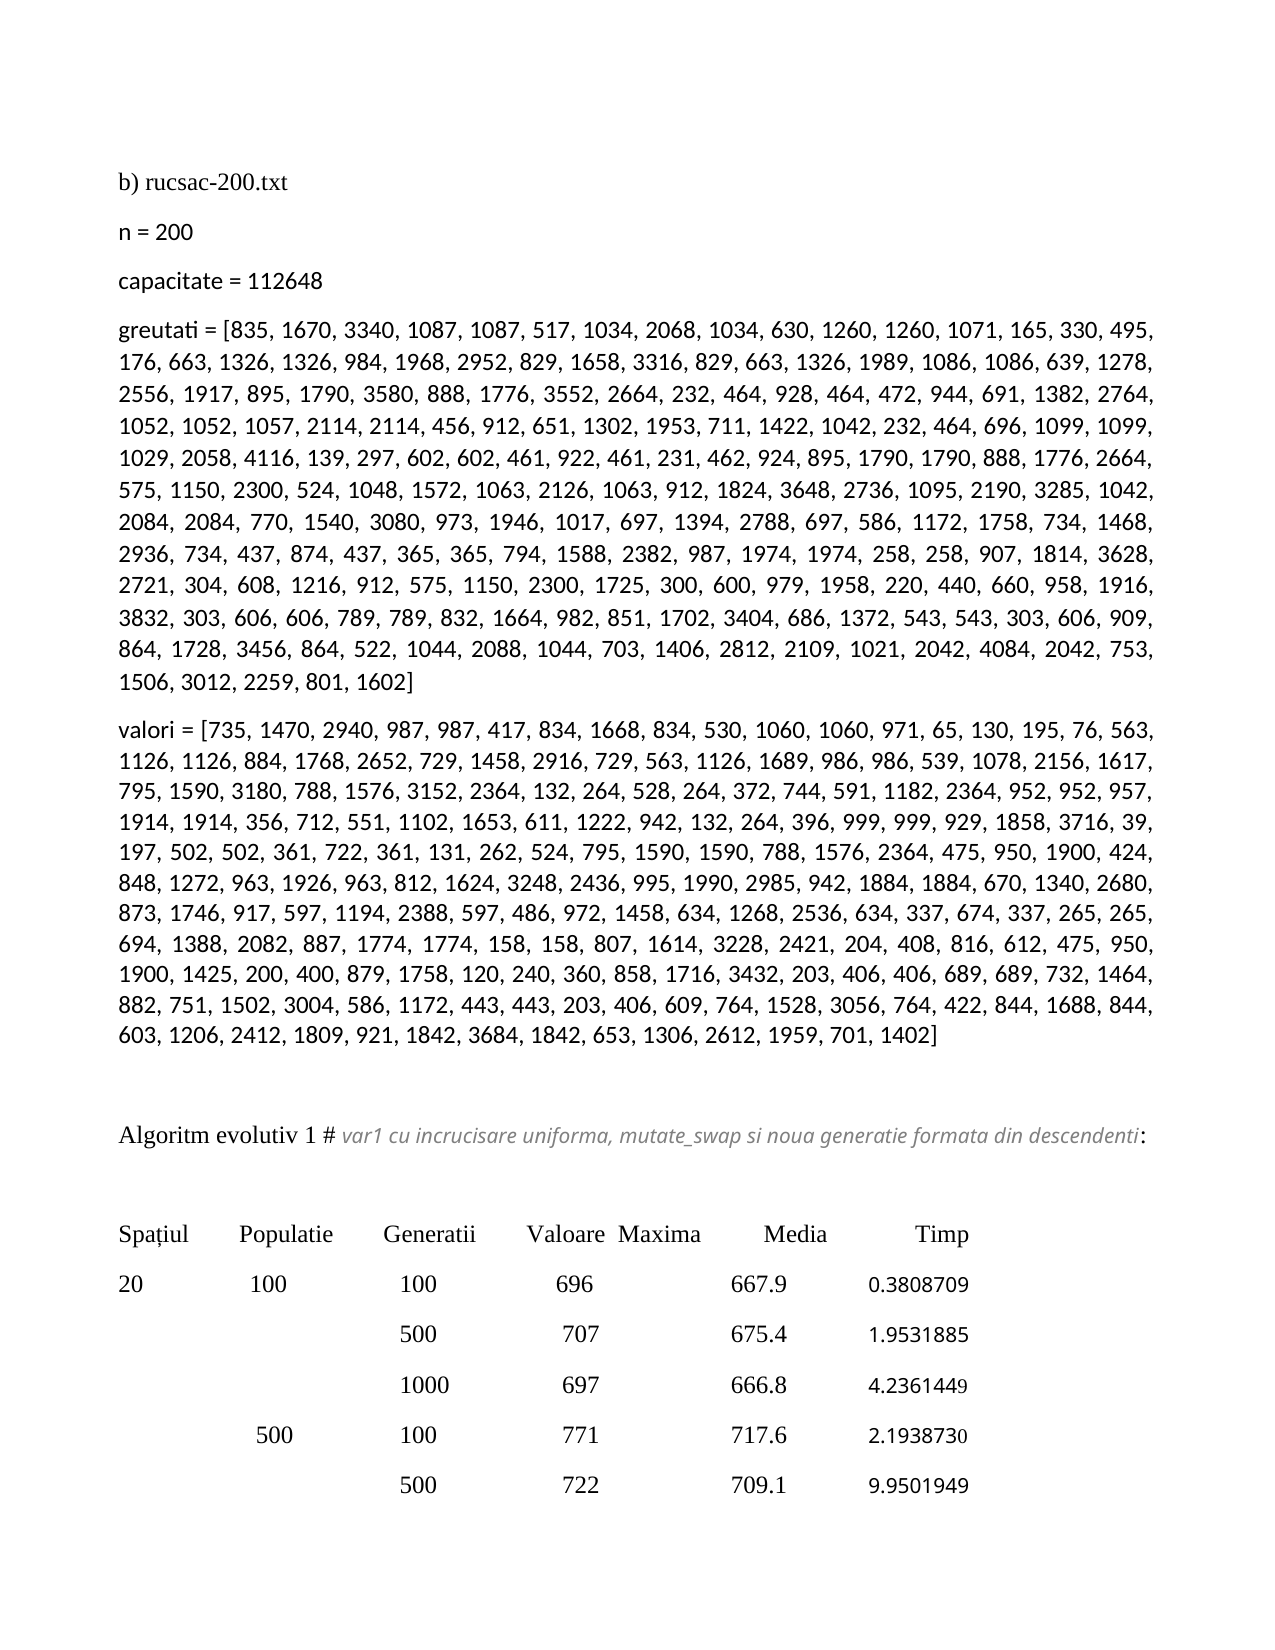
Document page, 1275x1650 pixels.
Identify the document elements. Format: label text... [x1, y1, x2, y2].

text Algoritm evolutiv 1 # var1 cu incrucisare uniforma, mutate_swap si noua generatie formata din descendenti: [118, 1120, 1157, 1150]
text 1000 697 666.8 4.2361449 [118, 1370, 1157, 1399]
text b) rucsac-200.txt [118, 167, 1157, 196]
text 500 722 709.1 9.9501949 [118, 1470, 1157, 1500]
text capacitate = 112648 [118, 265, 1157, 296]
text Spațiul Populatie Generatii Valoare Maxima Media Timp [118, 1219, 1157, 1248]
text 20 100 100 696 667.9 0.3808709 [118, 1269, 1157, 1299]
text 500 707 675.4 1.9531885 [118, 1319, 1157, 1349]
text n = 200 [118, 217, 1157, 247]
text 500 100 771 717.6 2.1938730 [118, 1420, 1157, 1449]
text valori = [735, 1470, 2940, 987, 987, 417, 834, 1668, 834, 530, 1060, 1060, 971, 65, 130, 195, 76, 563, 1126, 1126, 884, 1768, 2652, 729, 1458, 2916, 729, 563, 1126, 1689, 986, 986, 539, 1078, 2156, 1617, 795, 1590, 3180, 788, 1576, 3152, 2364, 132, 264, 528, 264, 372, 744, 591, 1182, 2364, 952, 952, 957, 1914, 1914, 356, 712, 551, 1102, 1653, 611, 1222, 942, 132, 264, 396, 999, 999, 929, 1858, 3716, 39, 197, 502, 502, 361, 722, 361, 131, 262, 524, 795, 1590, 1590, 788, 1576, 2364, 475, 950, 1900, 424, 848, 1272, 963, 1926, 963, 812, 1624, 3248, 2436, 995, 1990, 2985, 942, 1884, 1884, 670, 1340, 2680, 873, 1746, 917, 597, 1194, 2388, 597, 486, 972, 1458, 634, 1268, 2536, 634, 337, 674, 337, 265, 265, 694, 1388, 2082, 887, 1774, 1774, 158, 158, 807, 1614, 3228, 2421, 204, 408, 816, 612, 475, 950, 1900, 1425, 200, 400, 879, 1758, 120, 240, 360, 858, 1716, 3432, 203, 406, 406, 689, 689, 732, 1464, 882, 751, 1502, 3004, 586, 1172, 443, 443, 203, 406, 609, 764, 1528, 3056, 764, 422, 844, 1688, 844, 603, 1206, 2412, 1809, 921, 1842, 3684, 1842, 653, 1306, 2612, 1959, 701, 1402] [118, 714, 1157, 1050]
text greutati = [835, 1670, 3340, 1087, 1087, 517, 1034, 2068, 1034, 630, 1260, 1260, 1071, 165, 330, 495, 176, 663, 1326, 1326, 984, 1968, 2952, 829, 1658, 3316, 829, 663, 1326, 1989, 1086, 1086, 639, 1278, 2556, 1917, 895, 1790, 3580, 888, 1776, 3552, 2664, 232, 464, 928, 464, 472, 944, 691, 1382, 2764, 1052, 1052, 1057, 2114, 2114, 456, 912, 651, 1302, 1953, 711, 1422, 1042, 232, 464, 696, 1099, 1099, 1029, 2058, 4116, 139, 297, 602, 602, 461, 922, 461, 231, 462, 924, 895, 1790, 1790, 888, 1776, 2664, 575, 1150, 2300, 524, 1048, 1572, 1063, 2126, 1063, 912, 1824, 3648, 2736, 1095, 2190, 3285, 1042, 2084, 2084, 770, 1540, 3080, 973, 1946, 1017, 697, 1394, 2788, 697, 586, 1172, 1758, 734, 1468, 2936, 734, 437, 874, 437, 365, 365, 794, 1588, 2382, 987, 1974, 1974, 258, 258, 907, 1814, 3628, 2721, 304, 608, 1216, 912, 575, 1150, 2300, 1725, 300, 600, 979, 1958, 220, 440, 660, 958, 1916, 3832, 303, 606, 606, 789, 789, 832, 1664, 982, 851, 1702, 3404, 686, 1372, 543, 543, 303, 606, 909, 864, 1728, 3456, 864, 522, 1044, 2088, 1044, 703, 1406, 2812, 2109, 1021, 2042, 4084, 2042, 753, 1506, 3012, 2259, 801, 1602] [118, 314, 1157, 696]
